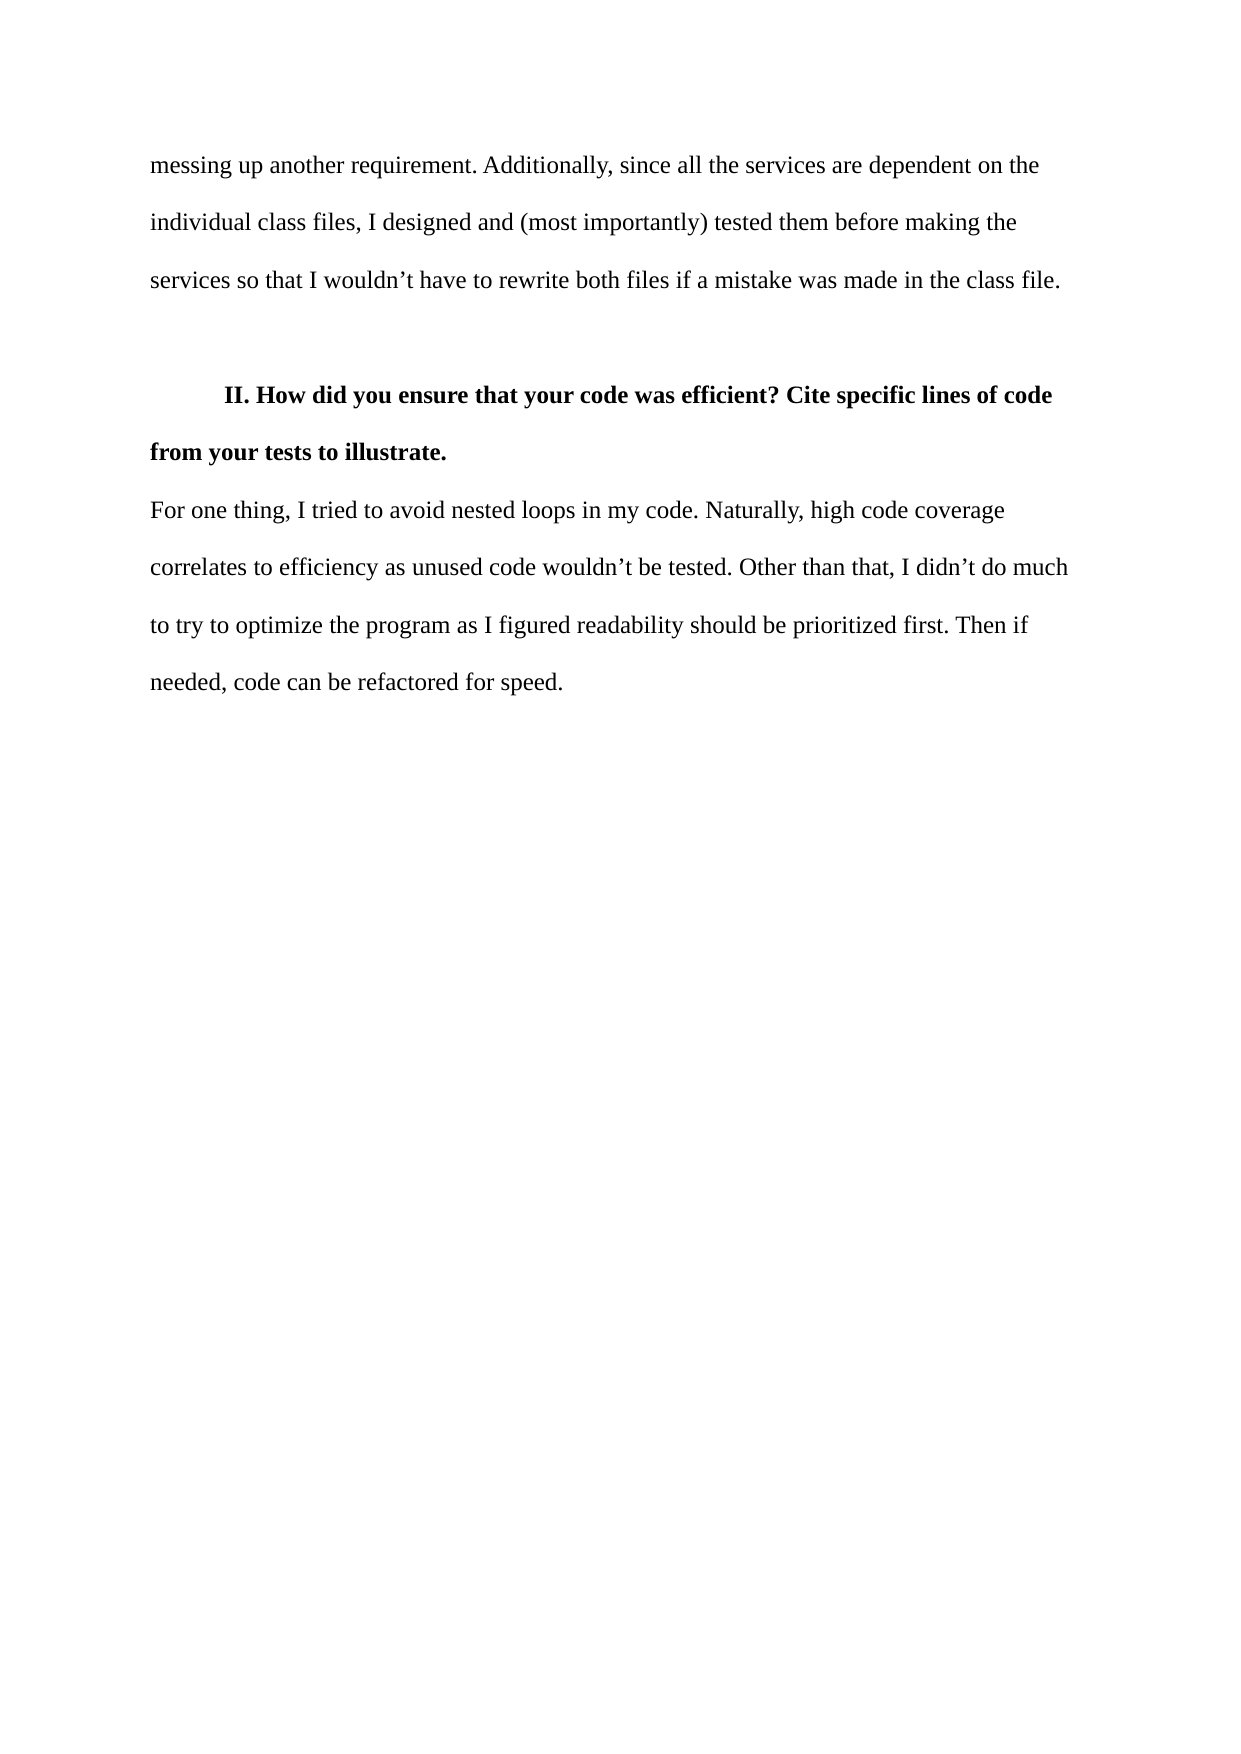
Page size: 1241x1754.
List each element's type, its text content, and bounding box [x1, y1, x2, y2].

text II. How did you ensure that your code was efficient? Cite specific lines of code from your tests to illustrate. [150, 380, 1091, 466]
text For one thing, I tried to avoid nested loops in my code. Naturally, high code coverage correlates to efficiency as unused code wouldn’t be tested. Other than that, I didn’t do much to try to optimize the program as I figured readability should be prioritized first. Then if needed, code can be refactored for speed. [150, 495, 1091, 696]
text messing up another requirement. Additionally, since all the services are dependent on the individual class files, I designed and (most importantly) tested them before making the services so that I wouldn’t have to rewrite both files if a mistake was made in the class file. [150, 150, 1091, 294]
